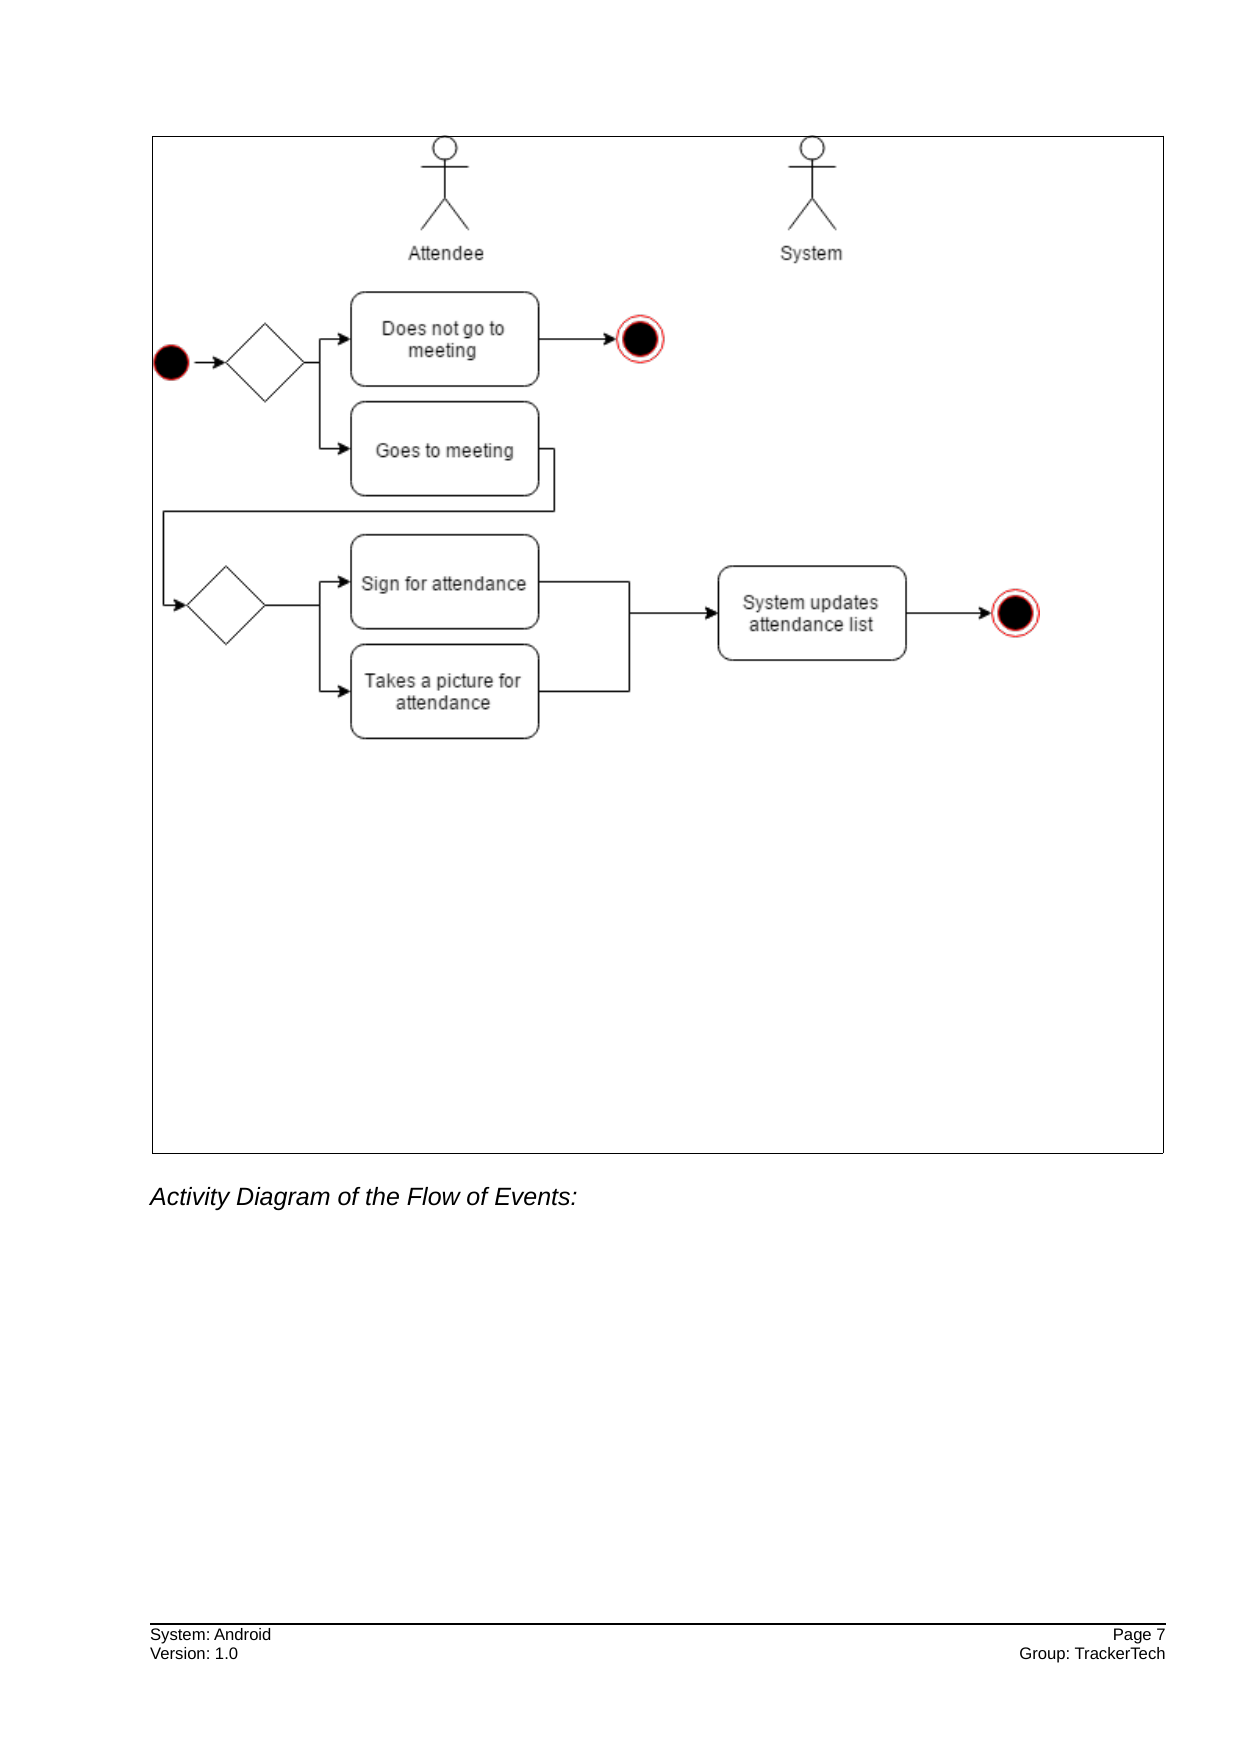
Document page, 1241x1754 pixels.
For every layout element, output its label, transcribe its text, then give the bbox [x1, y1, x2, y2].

text Activity Diagram of the Flow of Events: [150, 1182, 1166, 1211]
